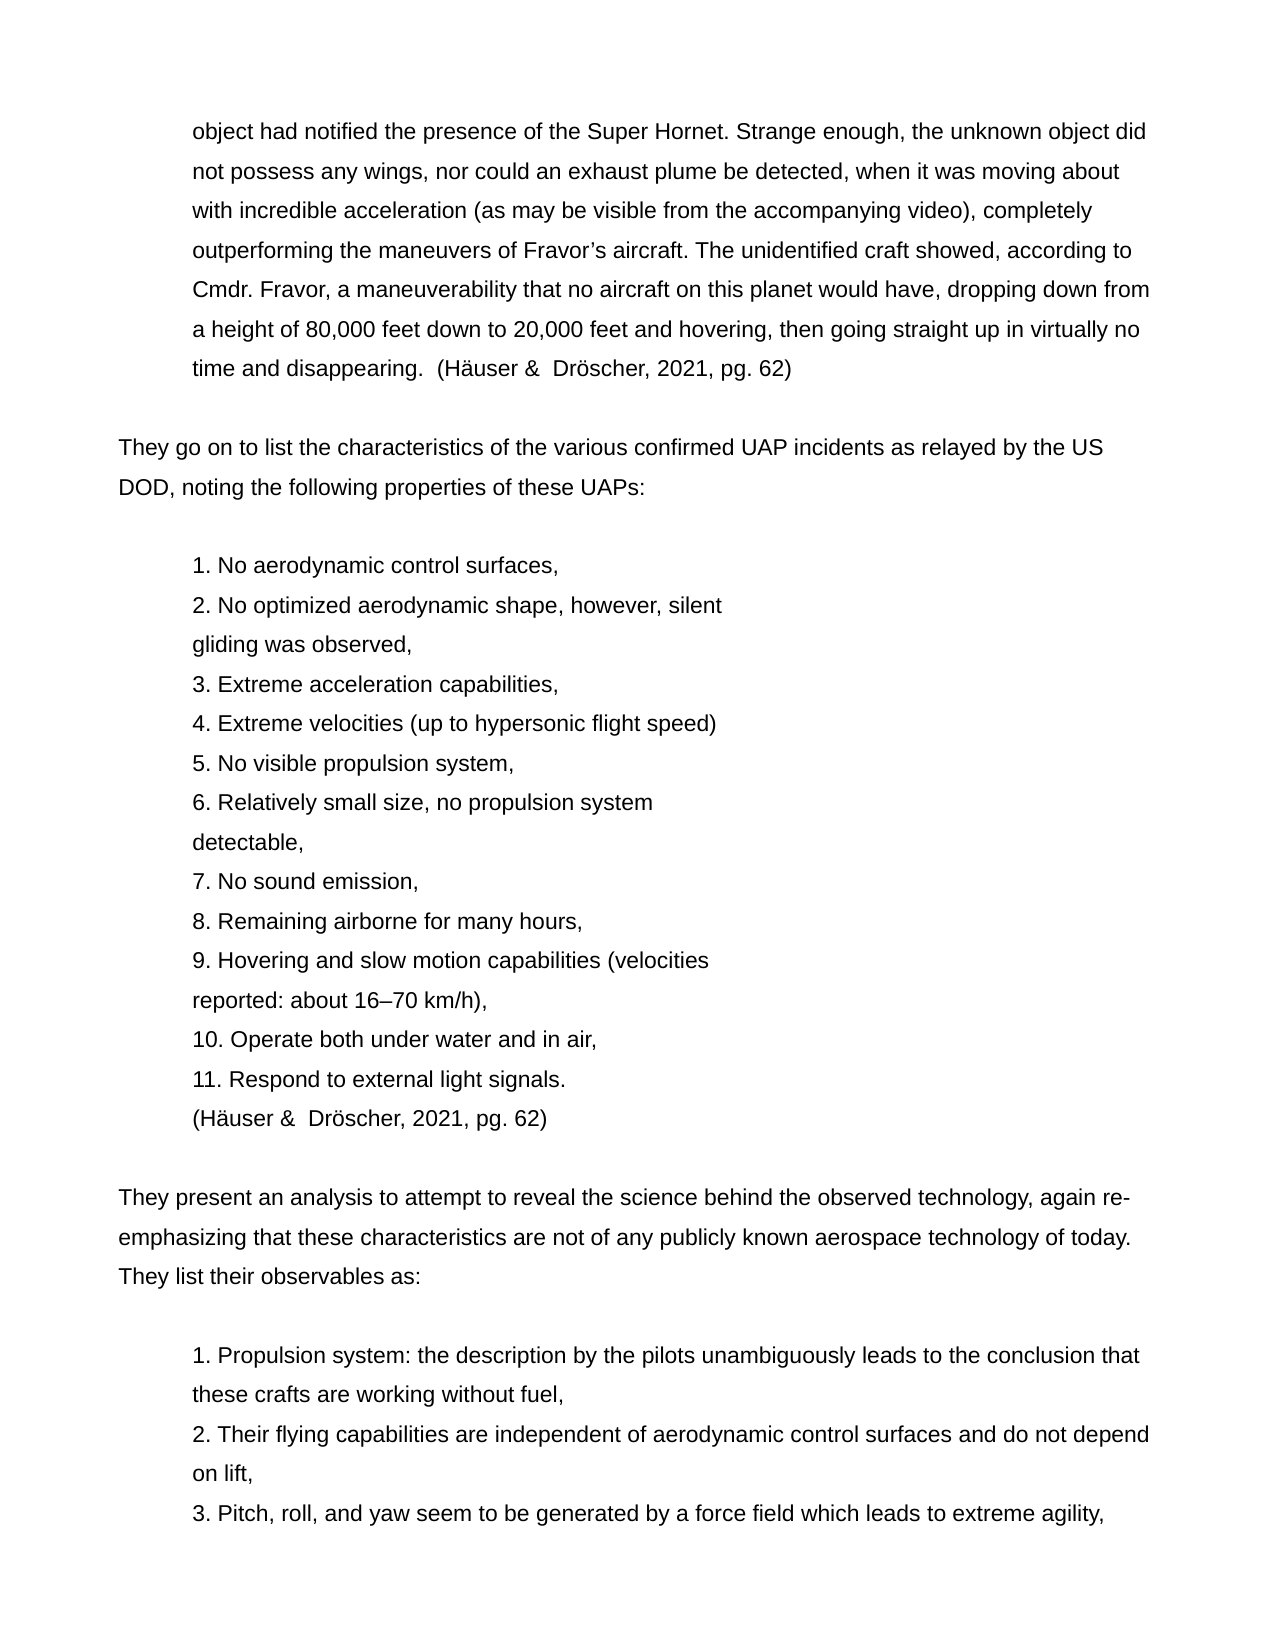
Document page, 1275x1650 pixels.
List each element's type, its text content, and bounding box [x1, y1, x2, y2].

text 1. Propulsion system: the description by the pilots unambiguously leads to the conclusion that these crafts are working without fuel, [192, 1342, 1157, 1408]
text detectable, [192, 829, 1157, 855]
text They go on to list the characteristics of the various confirmed UAP incidents as relayed by the US DOD, noting the following properties of these UAPs: [118, 434, 1157, 500]
text gliding was observed, [192, 631, 1157, 658]
text 3. Pitch, roll, and yaw seem to be generated by a force field which leads to extreme agility, [192, 1500, 1157, 1526]
text 5. No visible propulsion system, [192, 750, 1157, 776]
text 11. Respond to external light signals. [192, 1066, 1157, 1092]
text 4. Extreme velocities (up to hypersonic flight speed) [192, 710, 1157, 737]
text 8. Remaining airborne for many hours, [192, 908, 1157, 934]
text 2. No optimized aerodynamic shape, however, silent [192, 592, 1157, 618]
text object had notified the presence of the Super Hornet. Strange enough, the unknown object did not possess any wings, nor could an exhaust plume be detected, when it was moving about with incredible acceleration (as may be visible from the accompanying video), completely outperforming the maneuvers of Fravor’s aircraft. The unidentified craft showed, according to Cmdr. Fravor, a maneuverability that no aircraft on this planet would have, dropping down from a height of 80,000 feet down to 20,000 feet and hovering, then going straight up in virtually no time and disappearing. (Häuser & Dröscher, 2021, pg. 62) [192, 118, 1157, 381]
text 3. Extreme acceleration capabilities, [192, 671, 1157, 697]
text 9. Hovering and slow motion capabilities (velocities [192, 947, 1157, 973]
text (Häuser & Dröscher, 2021, pg. 62) [192, 1105, 1157, 1131]
text 7. No sound emission, [192, 868, 1157, 894]
text 2. Their flying capabilities are independent of aerodynamic control surfaces and do not depend on lift, [192, 1421, 1157, 1487]
text reported: about 16–70 km/h), [192, 987, 1157, 1013]
text 6. Relatively small size, no propulsion system [192, 789, 1157, 816]
text They present an analysis to attempt to reveal the science behind the observed technology, again re-emphasizing that these characteristics are not of any publicly known aerospace technology of today. They list their observables as: [118, 1184, 1157, 1289]
text 1. No aerodynamic control surfaces, [192, 552, 1157, 579]
text 10. Operate both under water and in air, [192, 1026, 1157, 1052]
